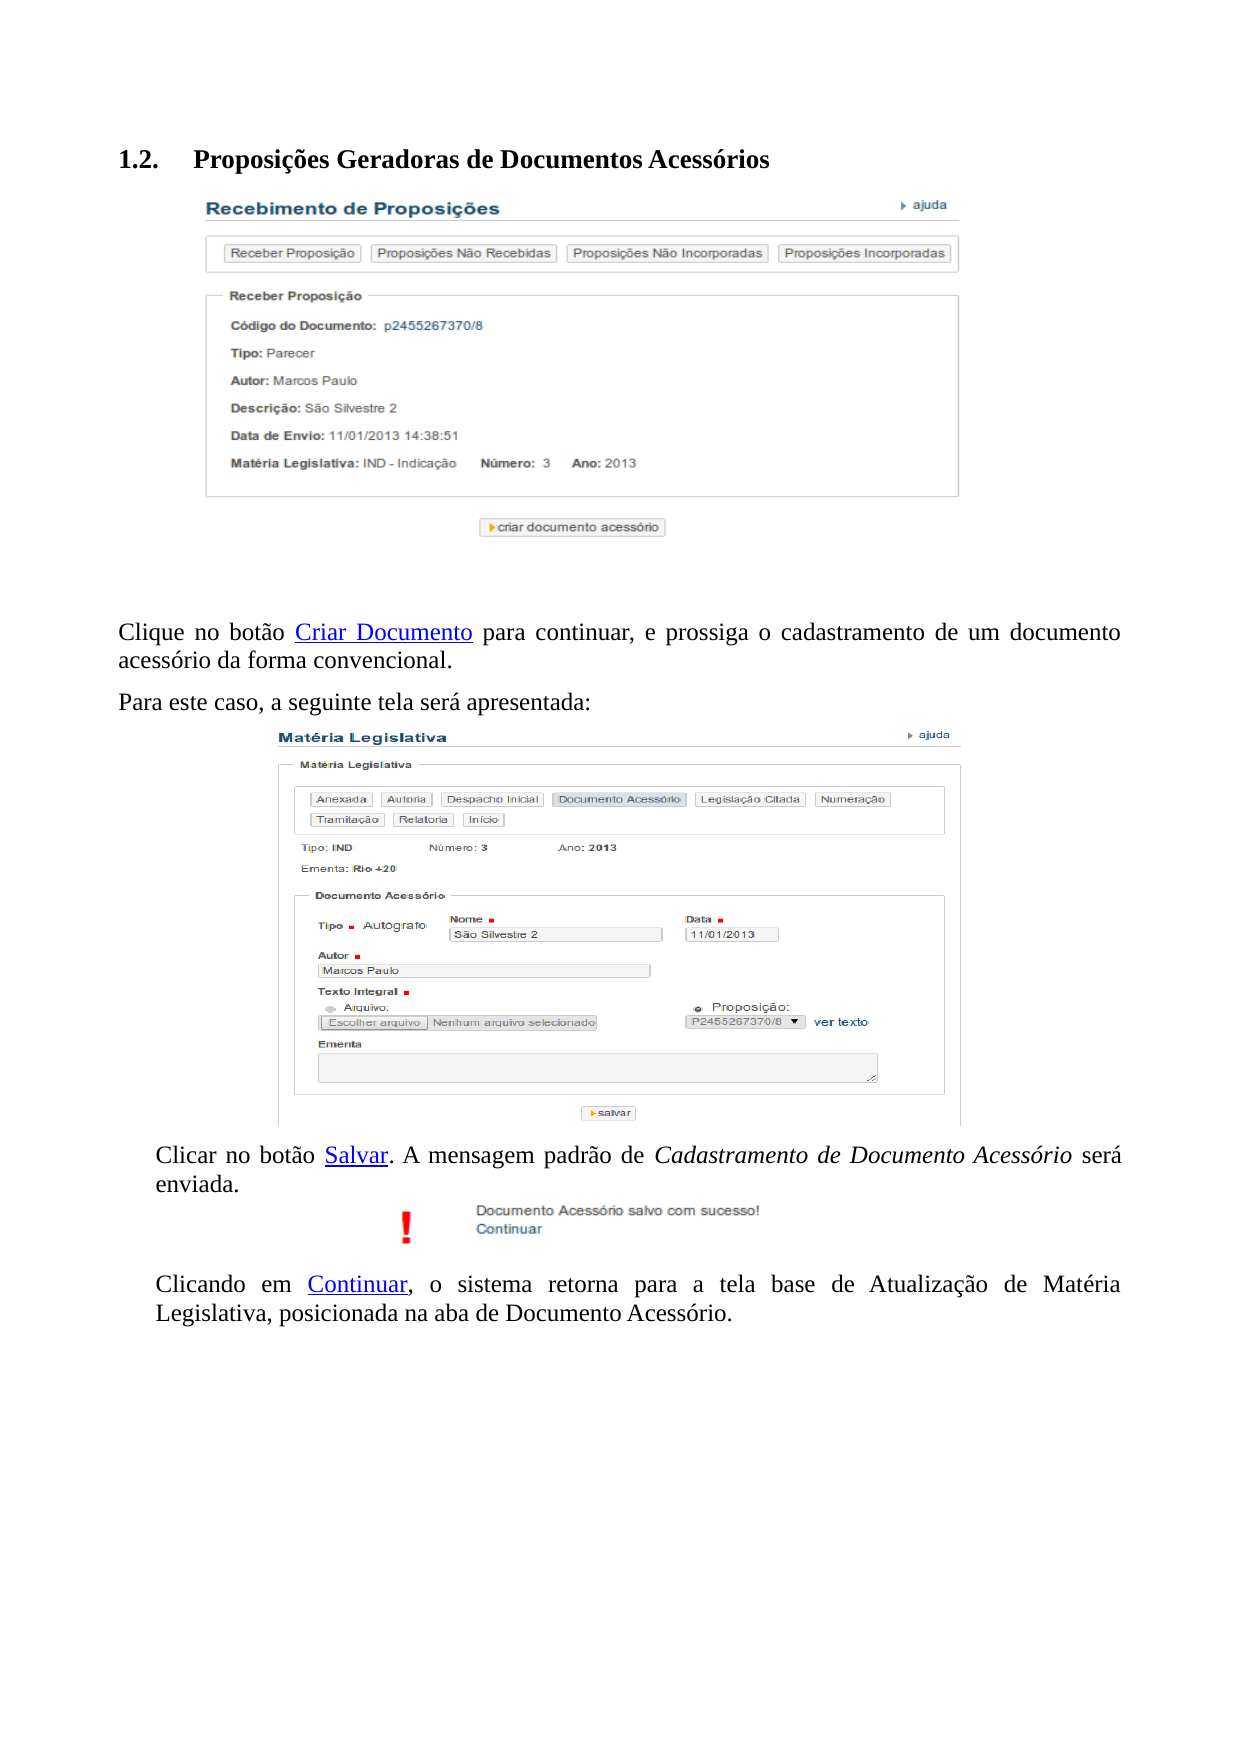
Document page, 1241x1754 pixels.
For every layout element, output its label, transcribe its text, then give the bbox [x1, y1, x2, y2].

text Clicando em Continuar, o sistema retorna para a tela base de Atualização de Matéria Legislativa, posicionada na aba de Documento Acessório. [155, 1269, 1122, 1326]
text Para este caso, a seguinte tela será apresentada: [118, 687, 1122, 715]
picture [203, 199, 962, 538]
picture [385, 1197, 779, 1262]
subtitle 1.2. Proposições Geradoras de Documentos Acessórios [118, 143, 1122, 174]
text Clique no botão Criar Documento para continuar, e prossiga o cadastramento de um documento acessório da forma convencional. [118, 617, 1122, 674]
picture [275, 730, 965, 1126]
text Clicar no botão Salvar. A mensagem padrão de Cadastramento de Documento Acessório será enviada. [155, 1140, 1122, 1198]
